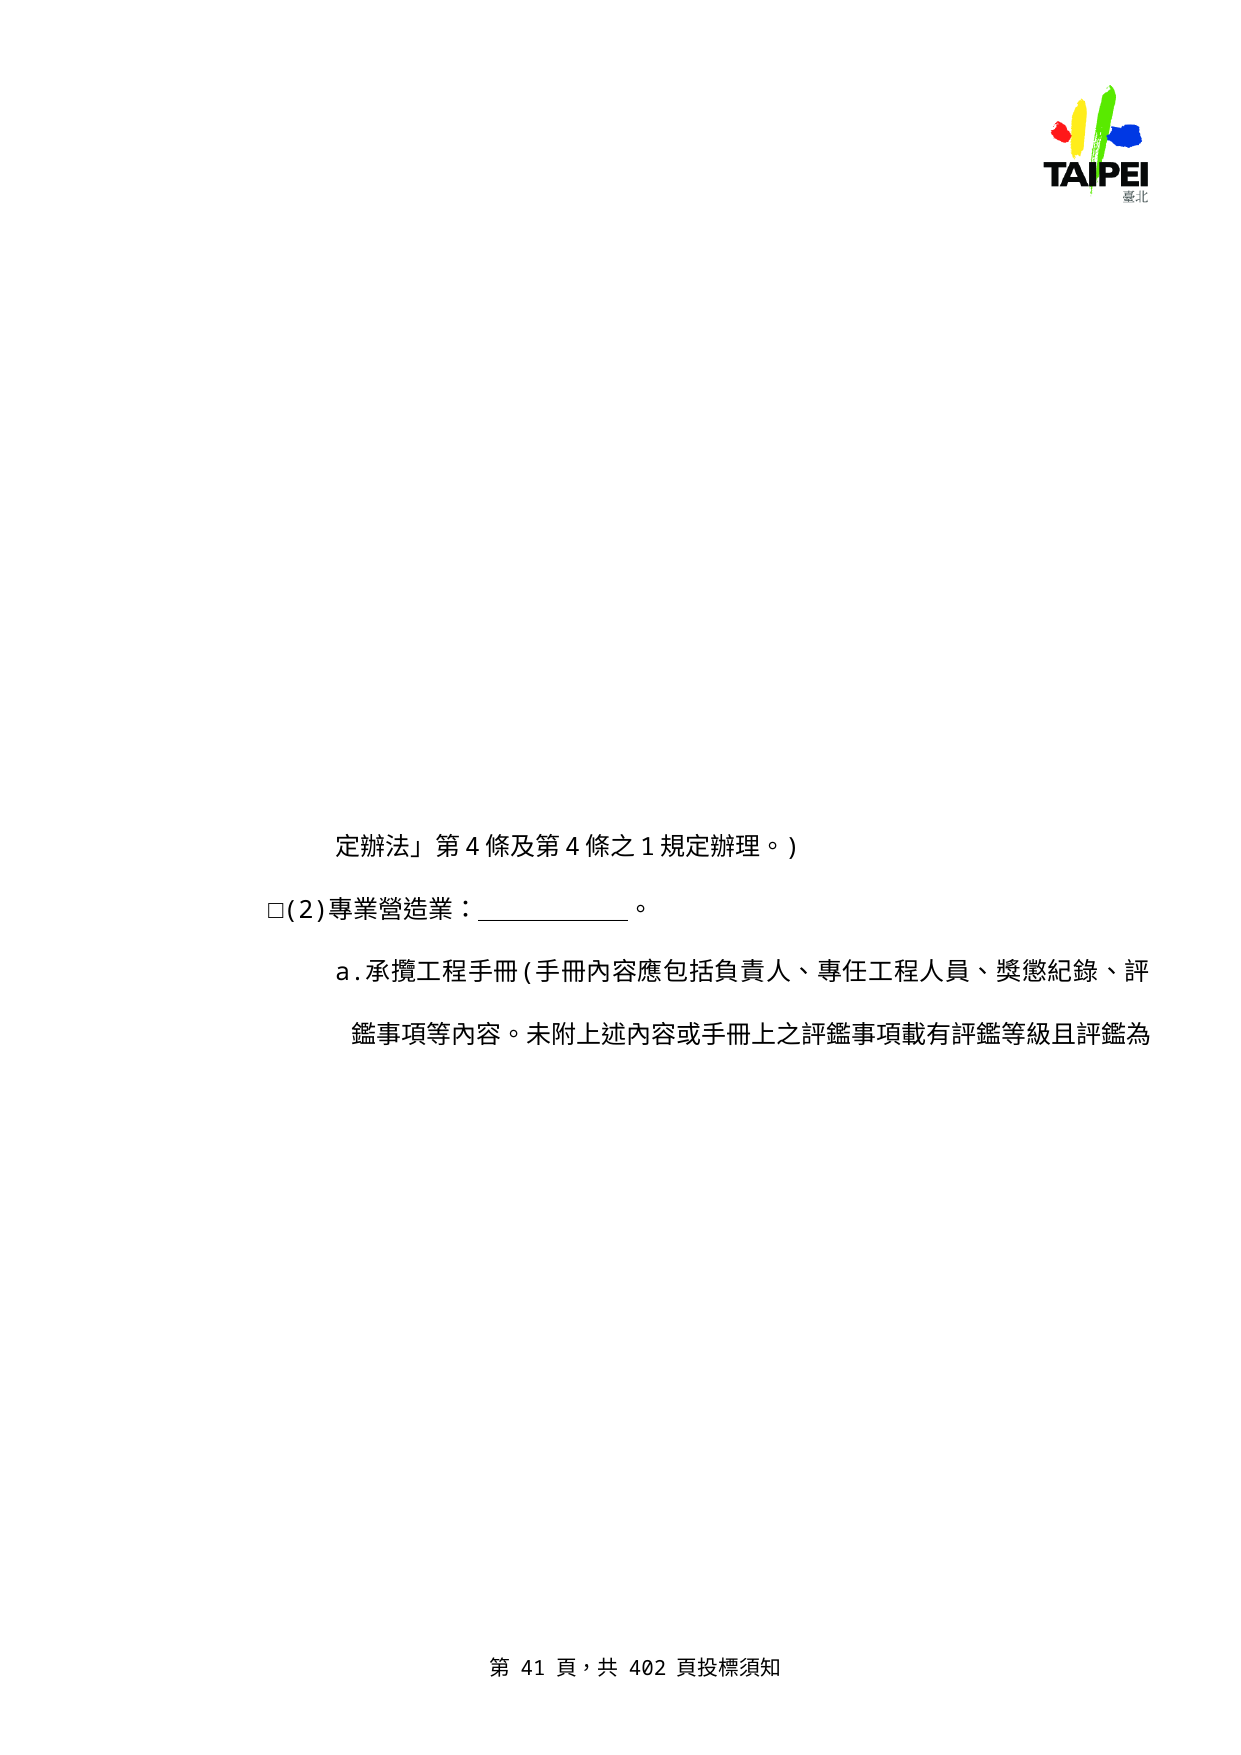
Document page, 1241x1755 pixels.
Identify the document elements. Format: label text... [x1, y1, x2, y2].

text □(2)專業營造業：＿＿＿＿＿＿。 [268, 866, 1152, 928]
text a.承攬工程手冊(手冊內容應包括負責人、專任工程人員、獎懲紀錄、評鑑事項等內容。未附上述內容或手冊上之評鑑事項載有評鑑等級且評鑑為 [335, 928, 1152, 1053]
text 定辦法」第4條及第4條之1規定辦理。) [335, 803, 1152, 866]
